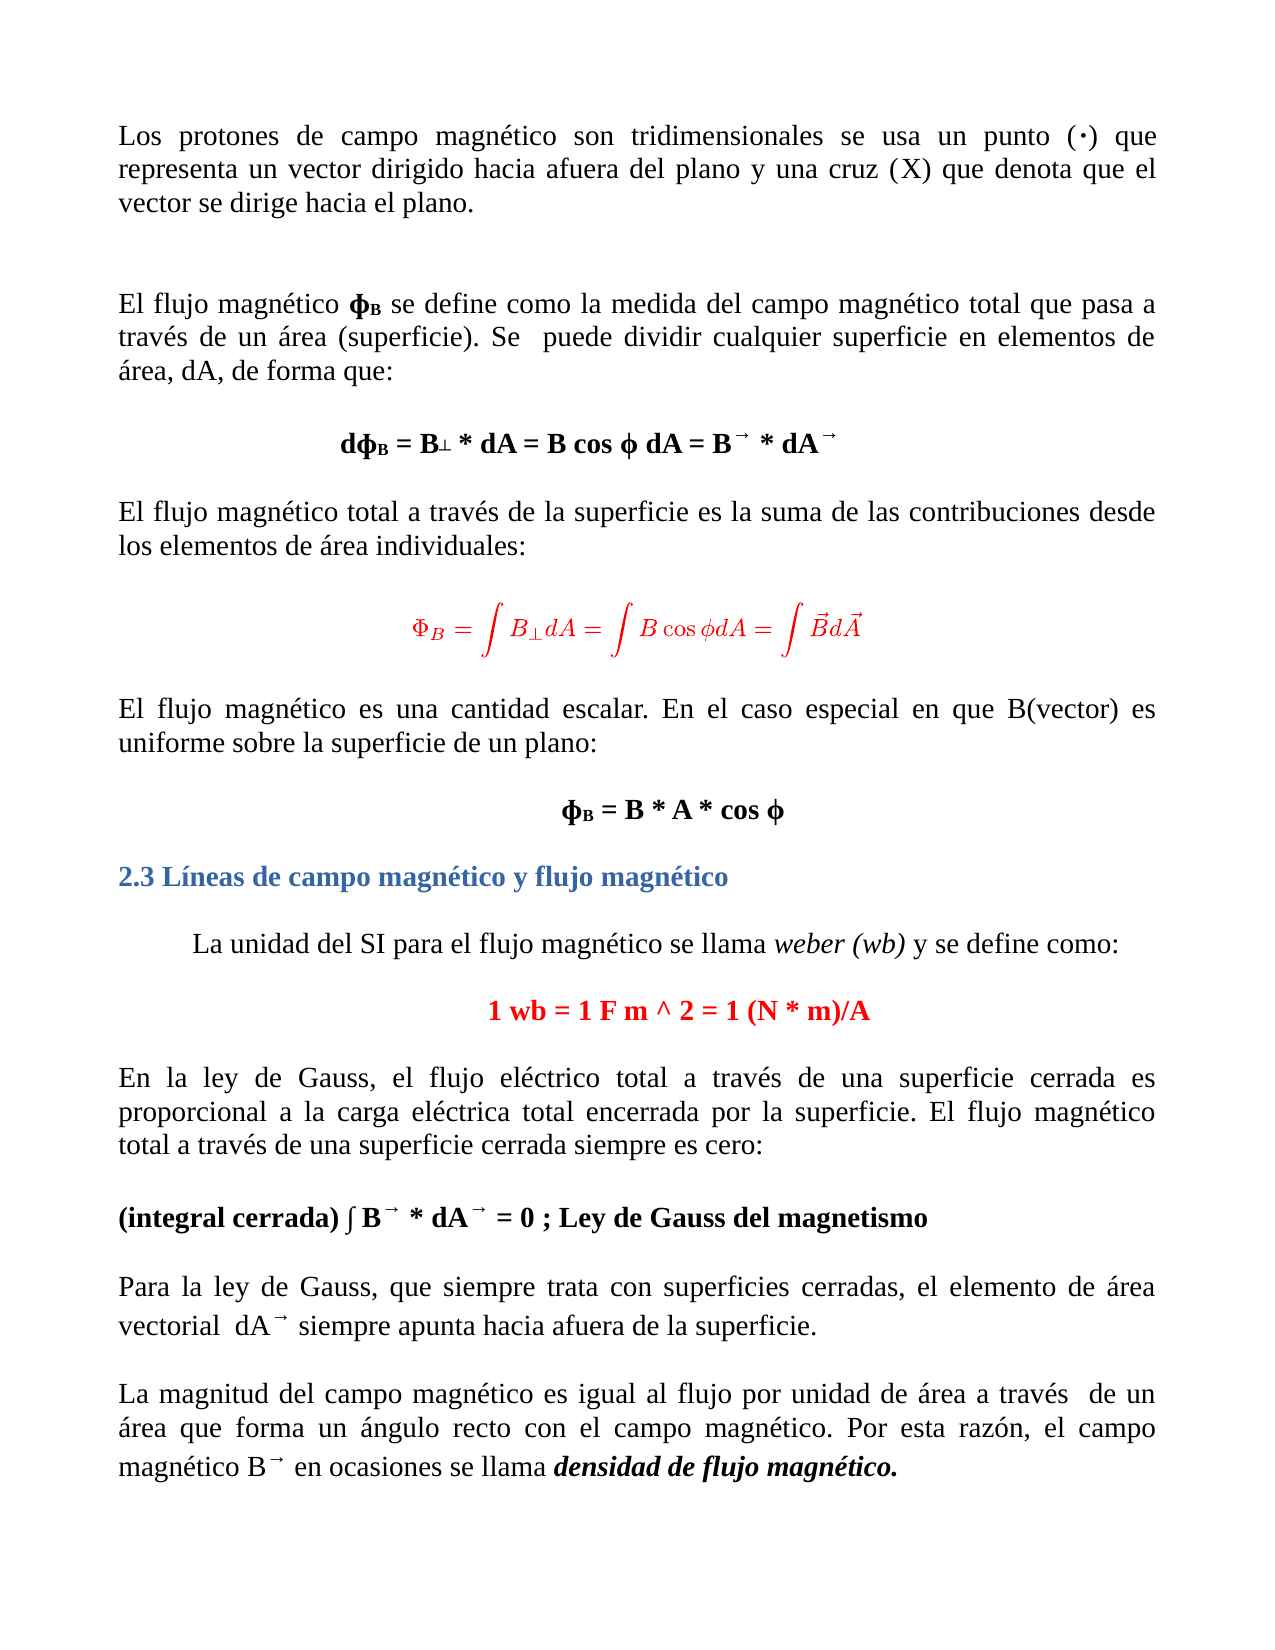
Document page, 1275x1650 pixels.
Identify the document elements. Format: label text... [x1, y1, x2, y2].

text Los protones de campo magnético son tridimensionales se usa un punto (·) que representa un vector dirigido hacia afuera del plano y una cruz (Х) que denota que el vector se dirige hacia el plano. [118, 118, 1157, 219]
text El flujo magnético ɸB se define como la medida del campo magnético total que pasa a través de un área (superficie). Se puede dividir cualquier superficie en elementos de área, dA, de forma que: [118, 286, 1157, 386]
text ɸB = B * A * cos ϕ [118, 792, 1157, 825]
text 1 wb = 1 F m ^ 2 = 1 (N * m)/A [118, 993, 1157, 1027]
text Para la ley de Gauss, que siempre trata con superficies cerradas, el elemento de área vectorial dA→ siempre apunta hacia afuera de la superficie. [118, 1269, 1157, 1343]
text En la ley de Gauss, el flujo eléctrico total a través de una superficie cerrada es proporcional a la carga eléctrica total encerrada por la superficie. El flujo magnético total a través de una superficie cerrada siempre es cero: [118, 1060, 1157, 1161]
text 2.3 Líneas de campo magnético y flujo magnético [118, 859, 1157, 892]
text La magnitud del campo magnético es igual al flujo por unidad de área a través de un área que forma un ángulo recto con el campo magnético. Por esta razón, el campo magnético B→ en ocasiones se llama densidad de flujo magnético. [118, 1377, 1157, 1484]
text (integral cerrada) ∫ B→ * dA→ = 0 ; Ley de Gauss del magnetismo [118, 1194, 1157, 1235]
text La unidad del SI para el flujo magnético se llama weber (wb) y se define como: [118, 926, 1157, 959]
text El flujo magnético total a través de la superficie es la suma de las contribuciones desde los elementos de área individuales: [118, 494, 1157, 561]
text dɸB = B┴ * dA = B cos ϕ dA = B→ * dA→ [118, 420, 1157, 461]
text El flujo magnético es una cantidad escalar. En el caso especial en que B(vector) es uniforme sobre la superficie de un plano: [118, 691, 1157, 758]
